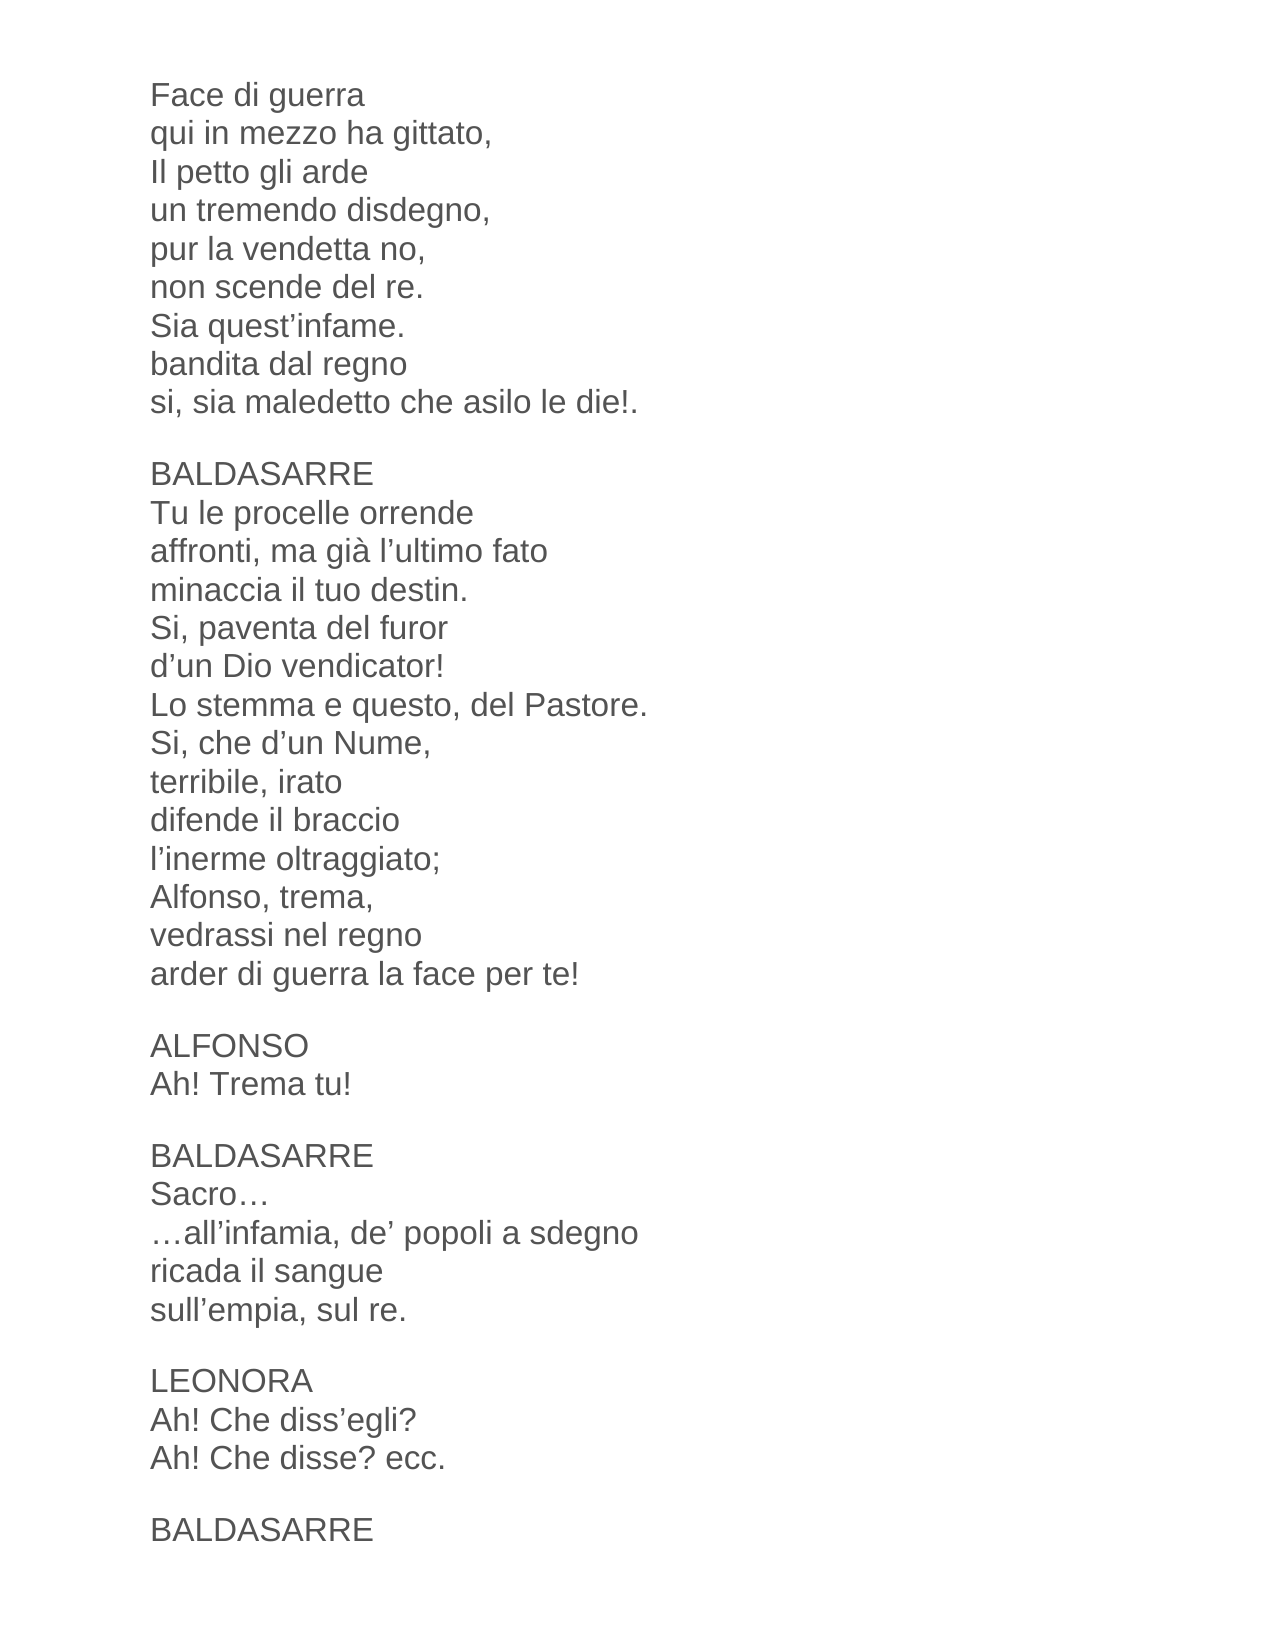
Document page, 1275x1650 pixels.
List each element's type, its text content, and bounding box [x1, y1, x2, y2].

text BALDASARRE [150, 1510, 1125, 1548]
text BALDASARRE Tu le procelle orrende affronti, ma già l’ultimo fato minaccia il tuo destin. Si, paventa del furor d’un Dio vendicator! Lo stemma e questo, del Pastore. Si, che d’un Nume, terribile, irato difende il braccio l’inerme oltraggiato; Alfonso, trema, vedrassi nel regno arder di guerra la face per te! [150, 454, 1125, 992]
text LEONORA Ah! Che diss’egli? Ah! Che disse? ecc. [150, 1361, 1125, 1477]
text ALFONSO Ah! Trema tu! [150, 1026, 1125, 1103]
text BALDASARRE Sacro… …all’infamia, de’ popoli a sdegno ricada il sangue sull’empia, sul re. [150, 1136, 1125, 1328]
text Face di guerra qui in mezzo ha gittato, Il petto gli arde un tremendo disdegno, pur la vendetta no, non scende del re. Sia quest’infame. bandita dal regno si, sia maledetto che asilo le die!. [150, 75, 1125, 421]
